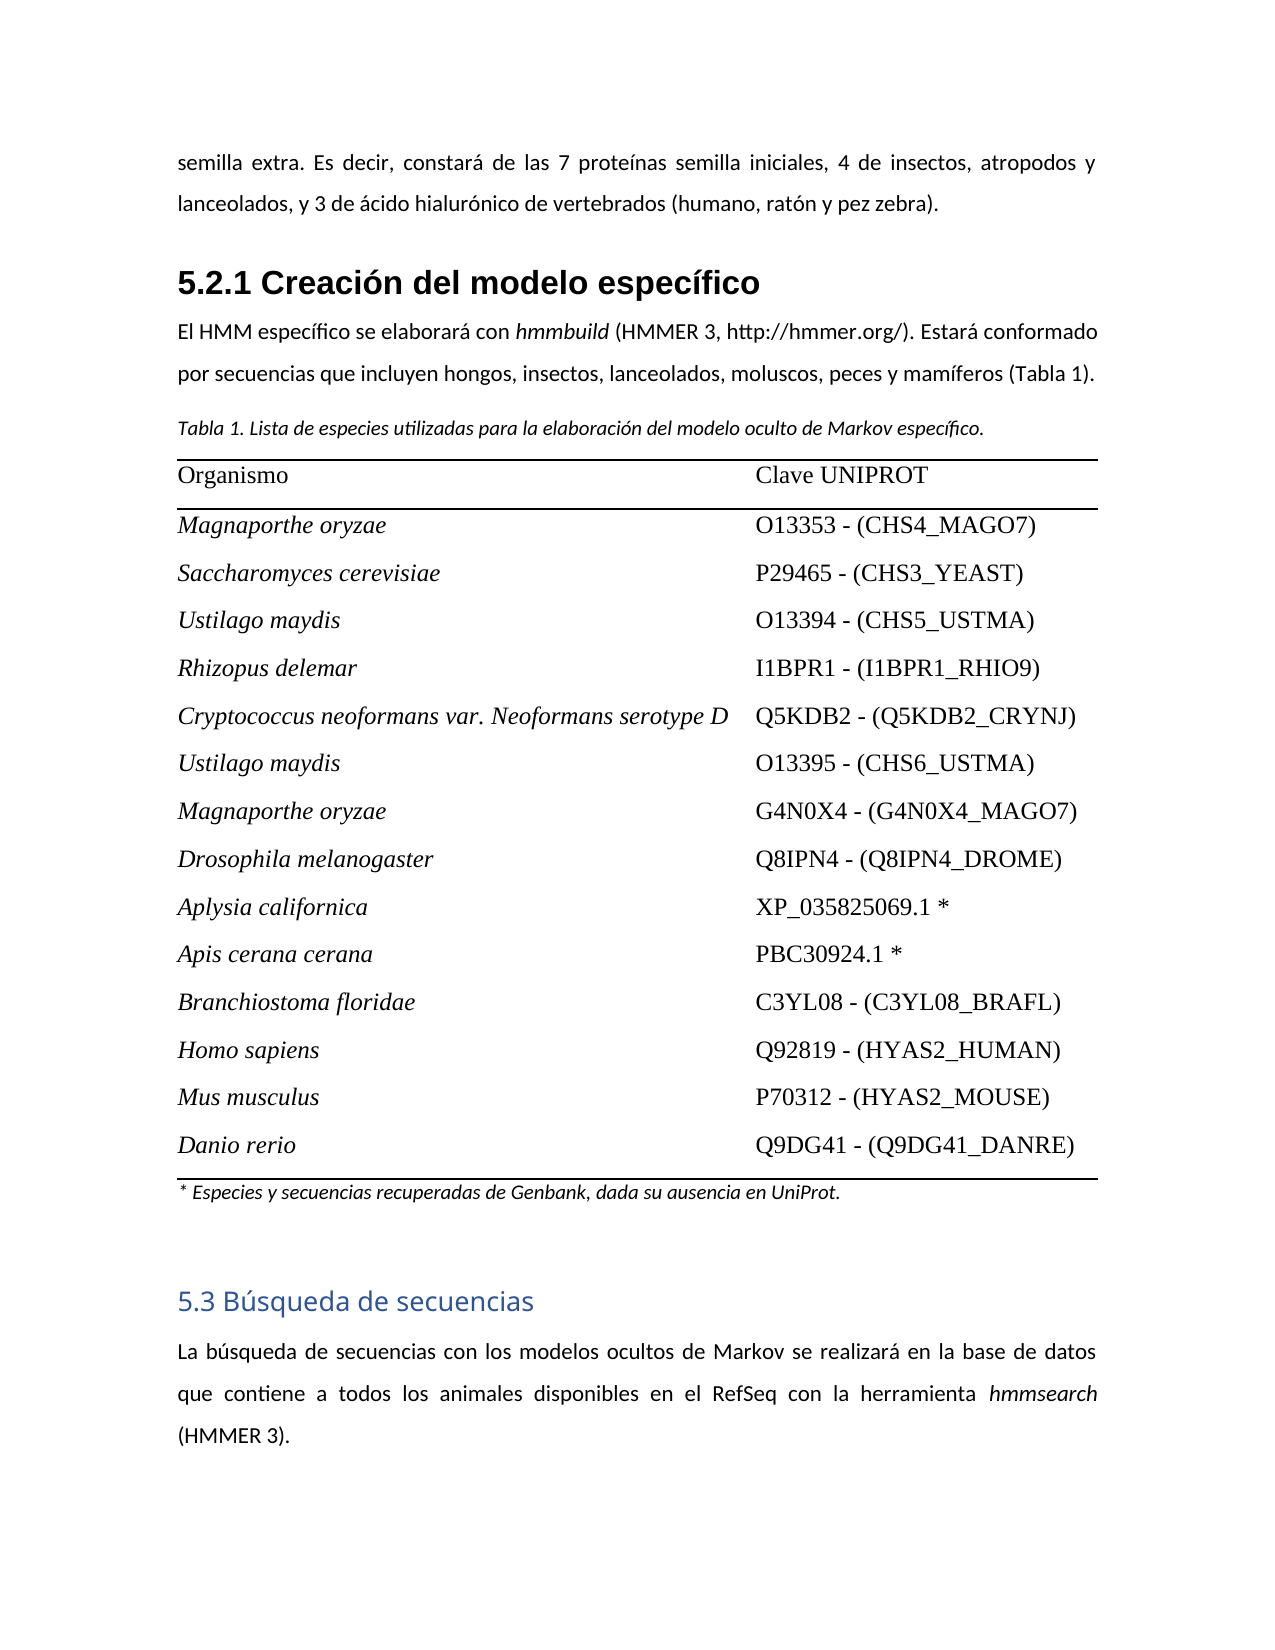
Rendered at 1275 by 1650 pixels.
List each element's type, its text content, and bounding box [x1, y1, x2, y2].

table_cell O13353 - (CHS4_MAGO7) [755, 510, 1097, 558]
table_cell I1BPR1 - (I1BPR1_RHIO9) [755, 653, 1097, 701]
table_cell Rhizopus delemar [177, 653, 755, 701]
table_cell Q8IPN4 - (Q8IPN4_DROME) [755, 844, 1097, 892]
table_cell O13395 - (CHS6_USTMA) [755, 749, 1097, 796]
table_cell XP_035825069.1 * [755, 892, 1097, 939]
table_cell Magnaporthe oryzae [177, 510, 755, 558]
table_cell P29465 - (CHS3_YEAST) [755, 558, 1097, 605]
table_cell Q9DG41 - (Q9DG41_DANRE) [755, 1130, 1097, 1178]
table_cell Cryptococcus neoformans var. Neoformans serotype D [177, 701, 755, 748]
table_cell Q5KDB2 - (Q5KDB2_CRYNJ) [755, 701, 1097, 748]
table_cell Ustilago maydis [177, 605, 755, 653]
text El HMM específico se elaborará con hmmbuild (HMMER 3, http://hmmer.org/). Estará conformado por secuencias que incluyen hongos, insectos, lanceolados, moluscos, peces y mamíferos (Tabla 1). [177, 317, 1098, 387]
table_cell G4N0X4 - (G4N0X4_MAGO7) [755, 796, 1097, 844]
table_cell Magnaporthe oryzae [177, 796, 755, 844]
table_cell Homo sapiens [177, 1035, 755, 1082]
table_cell Drosophila melanogaster [177, 844, 755, 892]
table_cell C3YL08 - (C3YL08_BRAFL) [755, 987, 1097, 1035]
text Tabla 1. Lista de especies utilizadas para la elaboración del modelo oculto de Markov específico. [177, 415, 1098, 441]
table_cell O13394 - (CHS5_USTMA) [755, 605, 1097, 653]
table_cell Danio rerio [177, 1130, 755, 1178]
table_cell Apis cerana cerana [177, 939, 755, 987]
table_cell Q92819 - (HYAS2_HUMAN) [755, 1035, 1097, 1082]
table_header Clave UNIPROT [755, 461, 1097, 508]
table_cell Mus musculus [177, 1083, 755, 1130]
table_cell Ustilago maydis [177, 749, 755, 796]
text La búsqueda de secuencias con los modelos ocultos de Markov se realizará en la base de datos que contiene a todos los animales disponibles en el RefSeq con la herramienta hmmsearch (HMMER 3). [177, 1337, 1098, 1449]
table_cell PBC30924.1 * [755, 939, 1097, 987]
text semilla extra. Es decir, constará de las 7 proteínas semilla iniciales, 4 de insectos, atropodos y lanceolados, y 3 de ácido hialurónico de vertebrados (humano, ratón y pez zebra). [177, 148, 1098, 218]
subtitle 5.2.1 Creación del modelo específico [177, 263, 1098, 301]
table_header Organismo [177, 461, 755, 508]
table_cell Saccharomyces cerevisiae [177, 558, 755, 605]
table_cell Branchiostoma floridae [177, 987, 755, 1035]
table_cell P70312 - (HYAS2_MOUSE) [755, 1083, 1097, 1130]
table_cell Aplysia californica [177, 892, 755, 939]
subtitle 5.3 Búsqueda de secuencias [177, 1282, 1098, 1319]
text * Especies y secuencias recuperadas de Genbank, dada su ausencia en UniProt. [177, 1180, 1098, 1205]
